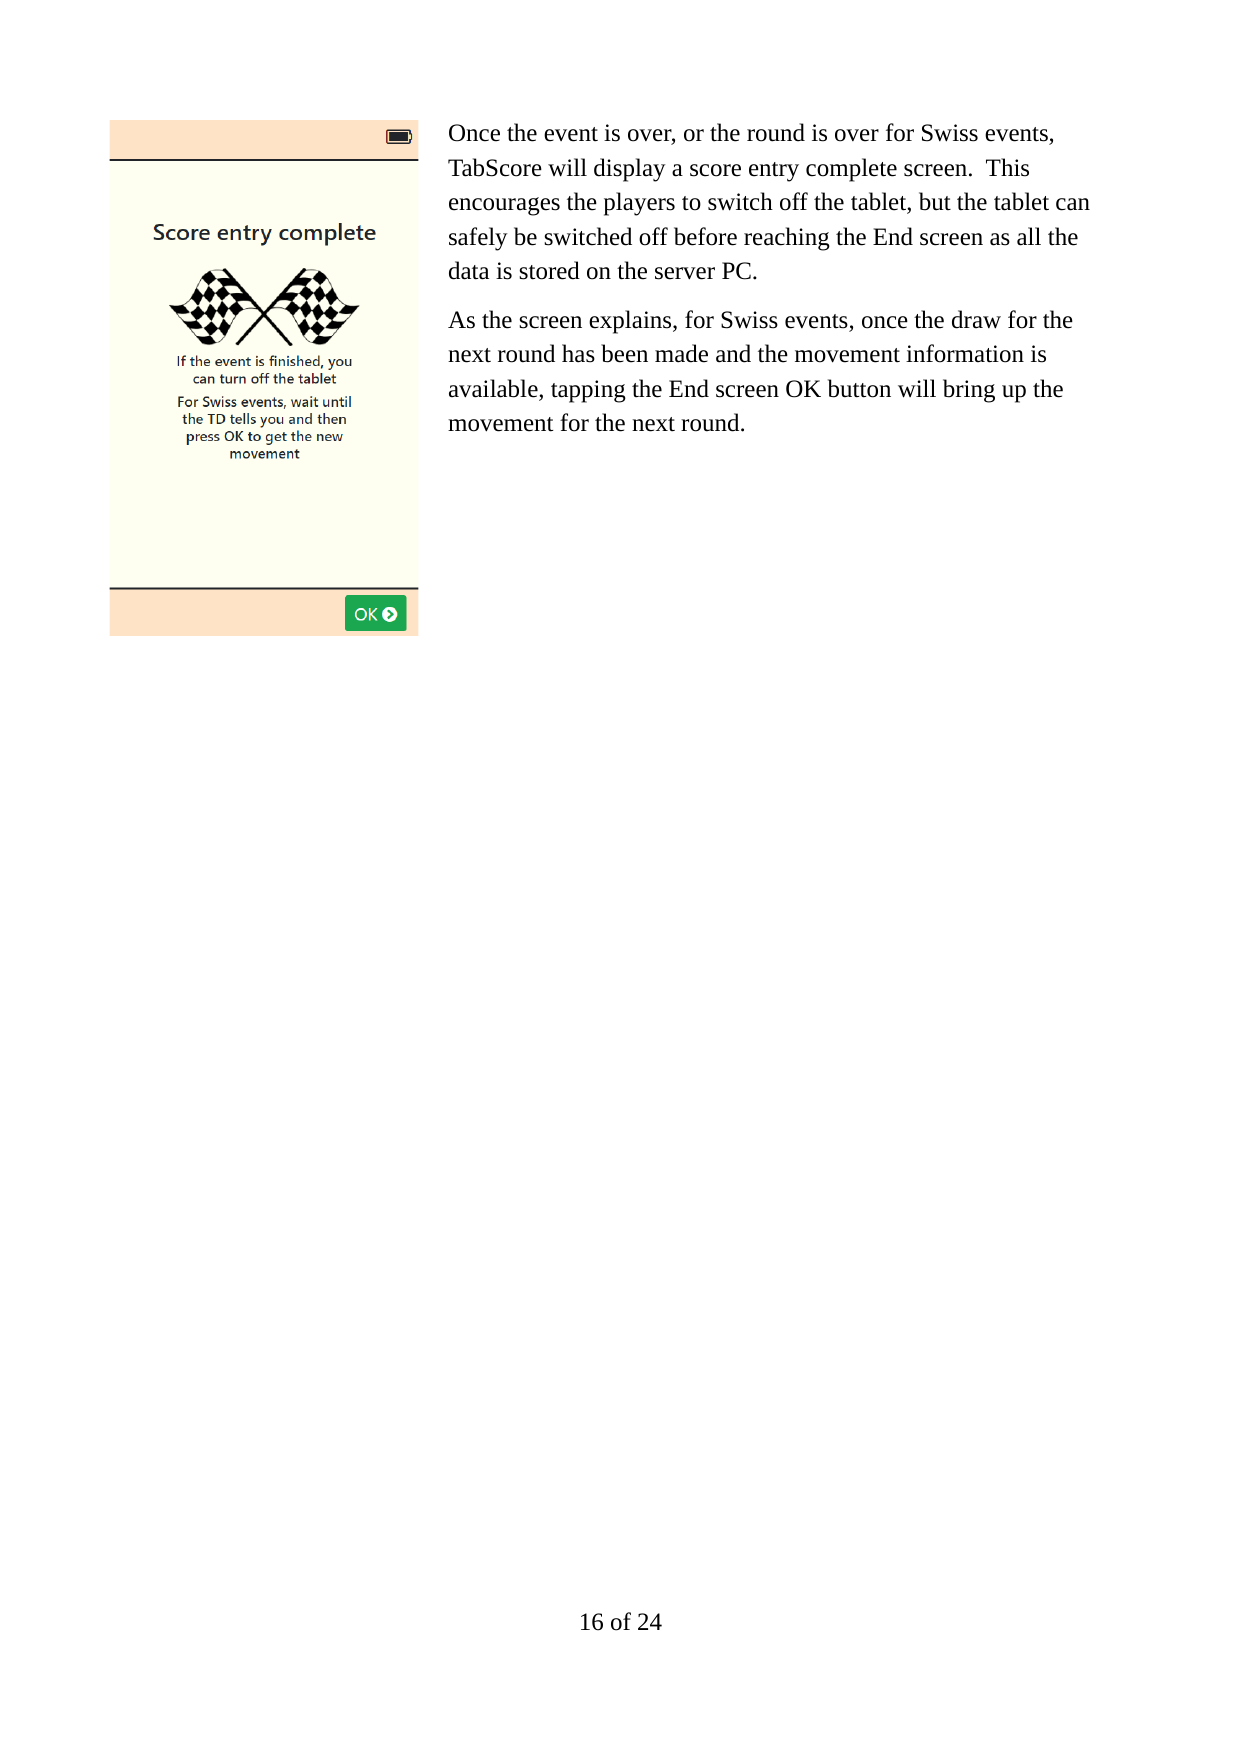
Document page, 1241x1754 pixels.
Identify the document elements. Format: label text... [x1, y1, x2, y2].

text As the screen explains, for Swiss events, once the draw for the next round has been made and the movement information is available, tapping the End screen OK button will bring up the movement for the next round. [419, 305, 1122, 437]
text Once the event is over, or the round is over for Swiss events, TabScore will display a score entry complete screen. This encourages the players to switch off the tablet, but the tablet can safely be switched off before reaching the End screen as all the data is stored on the server PC. [118, 118, 1122, 285]
picture [109, 120, 419, 636]
